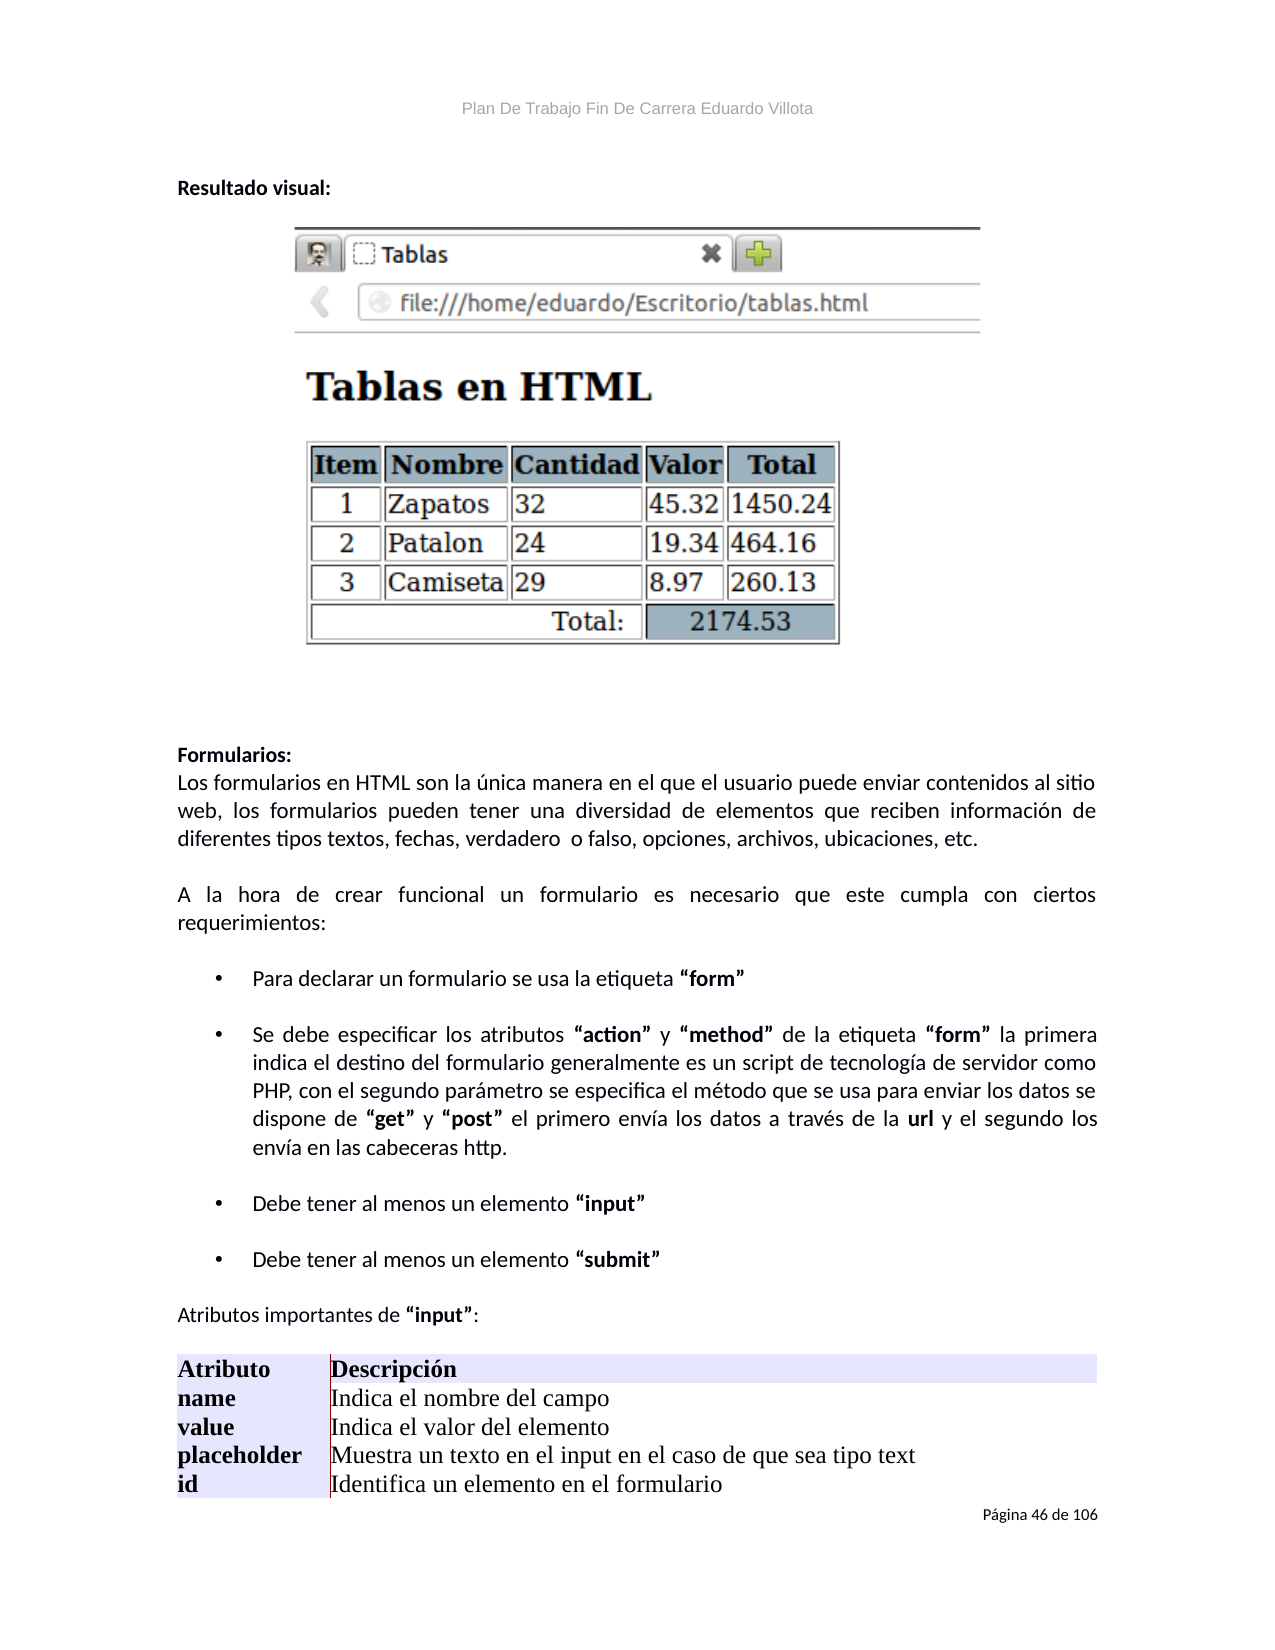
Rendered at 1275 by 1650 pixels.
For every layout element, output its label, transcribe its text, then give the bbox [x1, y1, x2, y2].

table_cell name [177, 1383, 330, 1412]
table_cell Identifica un elemento en el formulario [331, 1469, 1097, 1498]
list Se debe especificar los atributos “action” y “method” de la etiqueta “form” la primera indica el destino del formulario generalmente es un script de tecnología de servidor como PHP, con el segundo parámetro se especifica el método que se usa para enviar los datos se dispone de “get” y “post” el primero envía los datos a través de la url y el segundo los envía en las cabeceras http. [215, 1021, 1098, 1161]
table_cell Indica el valor del elemento [331, 1412, 1097, 1440]
table_cell Indica el nombre del campo [331, 1383, 1097, 1412]
text Atributos importantes de “input”: [177, 1301, 1098, 1327]
table_cell placeholder [177, 1440, 330, 1469]
text A la hora de crear funcional un formulario es necesario que este cumpla con ciertos requerimientos: [177, 880, 1098, 936]
picture [294, 227, 981, 687]
text Formularios: [177, 742, 1098, 768]
list Para declarar un formulario se usa la etiqueta “form” [215, 964, 1098, 992]
table_header Descripción [331, 1354, 1097, 1383]
table_header Atributo [177, 1354, 330, 1383]
list Debe tener al menos un elemento “submit” [215, 1245, 1098, 1273]
list Debe tener al menos un elemento “input” [215, 1189, 1098, 1217]
table_cell id [177, 1469, 330, 1498]
table_cell value [177, 1412, 330, 1440]
text Resultado visual: [177, 174, 1098, 201]
text Los formularios en HTML son la única manera en el que el usuario puede enviar contenidos al sitio web, los formularios pueden tener una diversidad de elementos que reciben información de diferentes tipos textos, fechas, verdadero o falso, opciones, archivos, ubicaciones, etc. [177, 768, 1098, 852]
table_cell Muestra un texto en el input en el caso de que sea tipo text [331, 1440, 1097, 1469]
